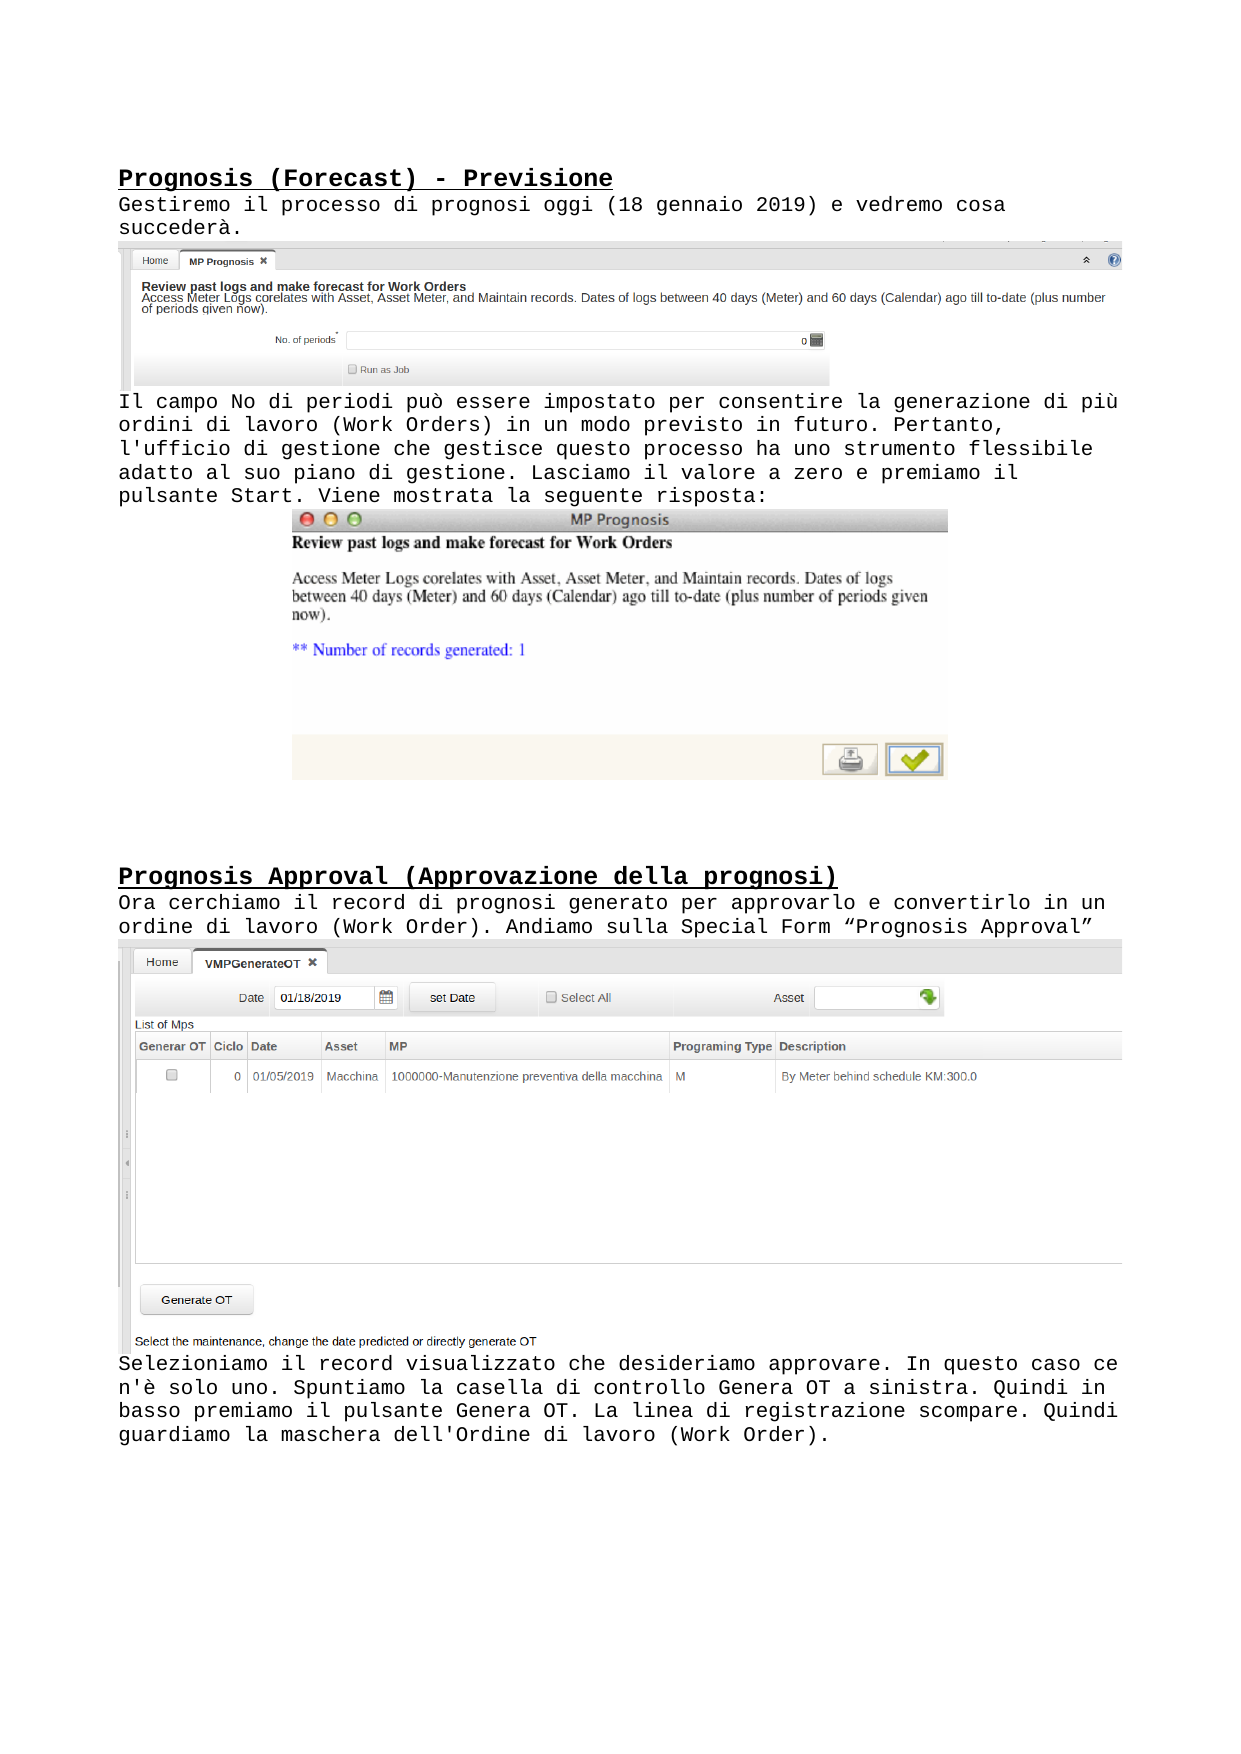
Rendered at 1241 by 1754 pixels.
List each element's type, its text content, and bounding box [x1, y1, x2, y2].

picture [118, 939, 1123, 1354]
text Prognosis Approval (Approvazione della prognosi) Ora cerchiamo il record di prognosi generato per approvarlo e convertirlo in un ordine di lavoro (Work Order). Andiamo sulla Special Form “Prognosis Approval” [118, 840, 1122, 939]
text [118, 1589, 1122, 1613]
picture [118, 241, 1123, 391]
picture [290, 509, 950, 780]
text Il campo No di periodi può essere impostato per consentire la generazione di più ordini di lavoro (Work Orders) in un modo previsto in futuro. Pertanto, l'ufficio di gestione che gestisce questo processo ha uno strumento flessibile adatto al suo piano di gestione. Lasciamo il valore a zero e premiamo il pulsante Start. Viene mostrata la seguente risposta: [118, 391, 1122, 509]
text Selezioniamo il record visualizzato che desideriamo approvare. In questo caso ce n'è solo uno. Spuntiamo la casella di controllo Genera OT a sinistra. Quindi in basso premiamo il pulsante Genera OT. La linea di registrazione scompare. Quindi guardiamo la maschera dell'Ordine di lavoro (Work Order). [118, 1354, 1122, 1448]
text Prognosis (Forecast) - Previsione Gestiremo il processo di prognosi oggi (18 gennaio 2019) e vedremo cosa succederà. [118, 165, 1122, 241]
